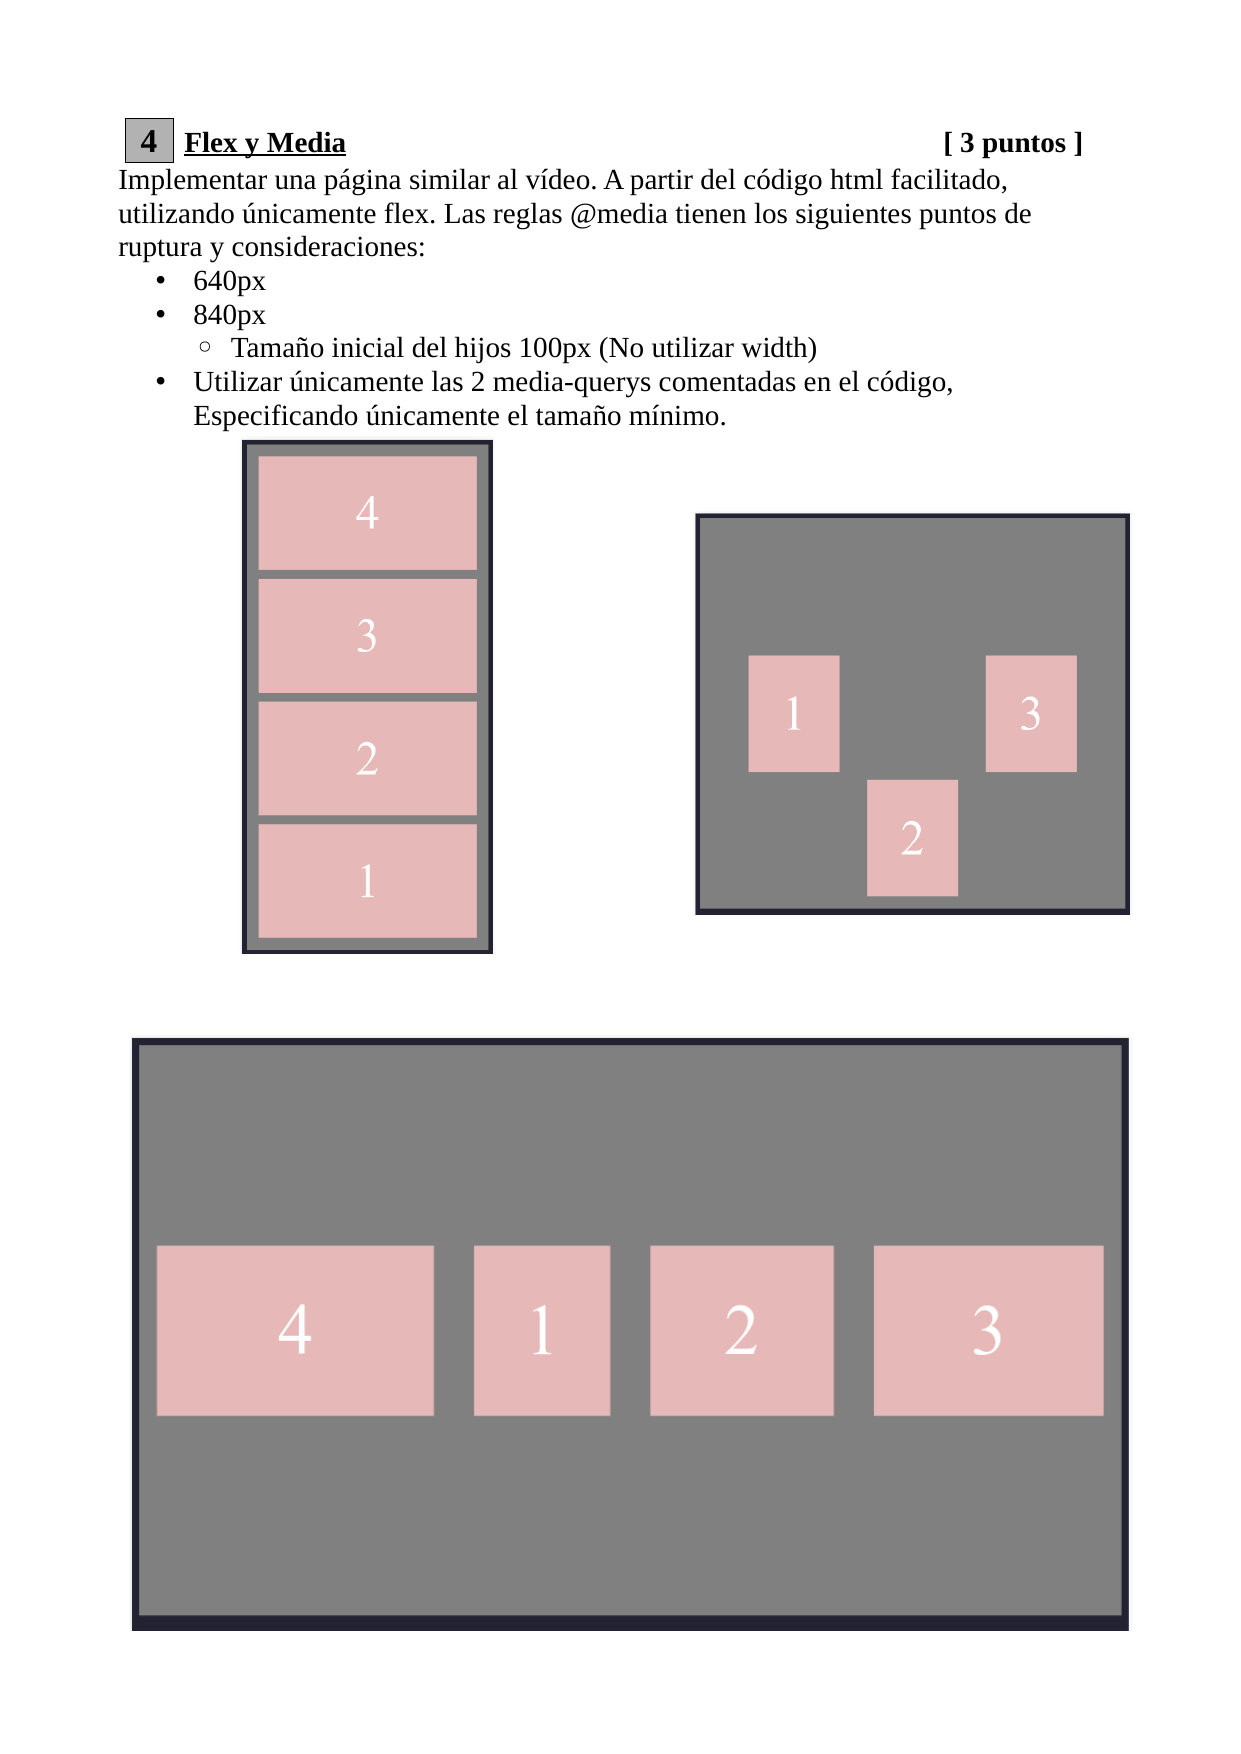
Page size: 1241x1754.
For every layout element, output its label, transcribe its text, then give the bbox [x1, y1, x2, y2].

list 840px [156, 297, 1122, 330]
text 4 [126, 119, 173, 162]
picture [129, 1035, 1134, 1631]
list 640px [156, 263, 1122, 297]
list Tamaño inicial del hijos 100px (No utilizar width) [193, 330, 1122, 364]
picture [239, 436, 496, 954]
text Implementar una página similar al vídeo. A partir del código html facilitado, utilizando únicamente flex. Las reglas @media tienen los siguientes puntos de ruptura y consideraciones: [118, 162, 1122, 263]
text Flex y Media [ 3 puntos ] [174, 118, 1122, 162]
list Utilizar únicamente las 2 media-querys comentadas en el código, Especificando únicamente el tamaño mínimo. [156, 364, 1122, 431]
picture [693, 511, 1133, 915]
